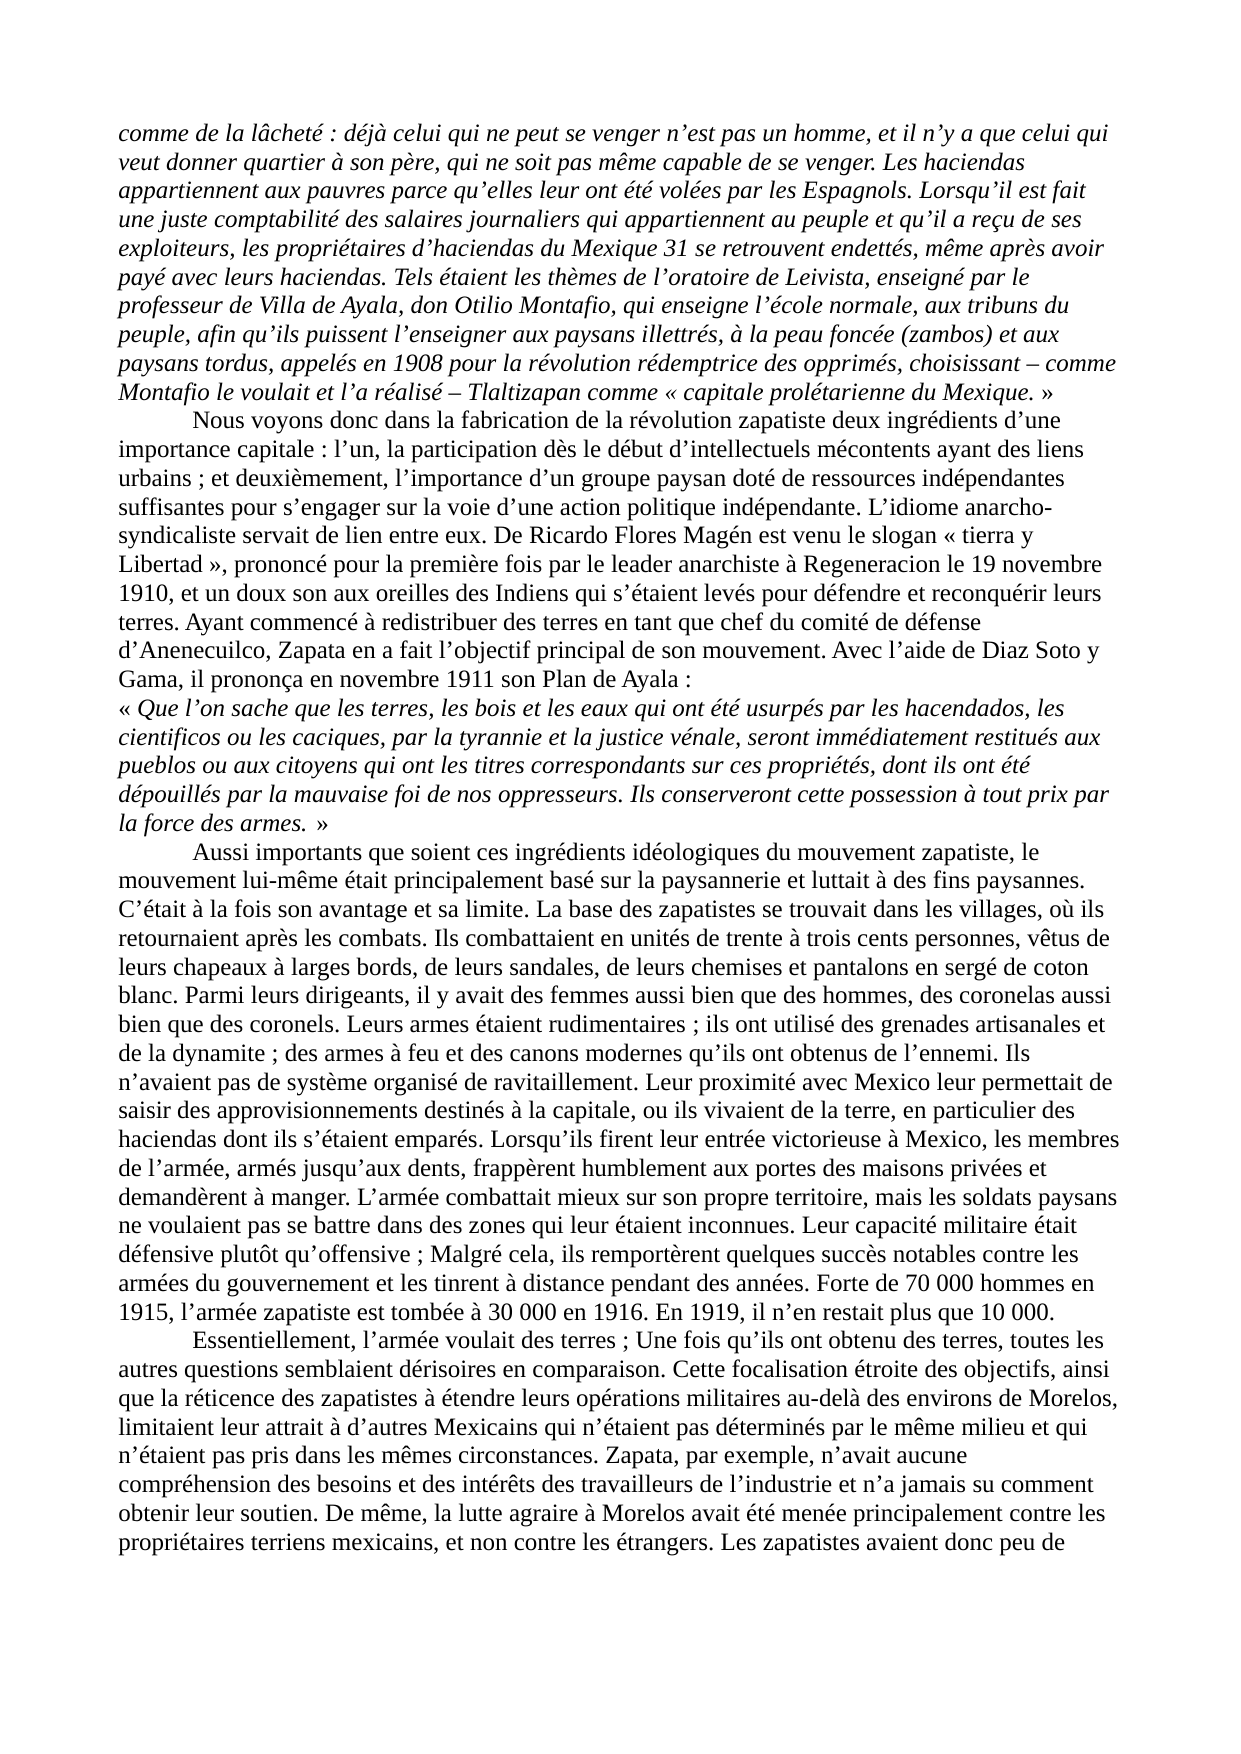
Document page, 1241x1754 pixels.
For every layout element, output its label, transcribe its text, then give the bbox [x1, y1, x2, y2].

text Essentiellement, l’armée voulait des terres ; Une fois qu’ils ont obtenu des terres, toutes les autres questions semblaient dérisoires en comparaison. Cette focalisation étroite des objectifs, ainsi que la réticence des zapatistes à étendre leurs opérations militaires au-delà des environs de Morelos, limitaient leur attrait à d’autres Mexicains qui n’étaient pas déterminés par le même milieu et qui n’étaient pas pris dans les mêmes circonstances. Zapata, par exemple, n’avait aucune compréhension des besoins et des intérêts des travailleurs de l’industrie et n’a jamais su comment obtenir leur soutien. De même, la lutte agraire à Morelos avait été menée principalement contre les propriétaires terriens mexicains, et non contre les étrangers. Les zapatistes avaient donc peu de [118, 1326, 1122, 1556]
text Aussi importants que soient ces ingrédients idéologiques du mouvement zapatiste, le mouvement lui-même était principalement basé sur la paysannerie et luttait à des fins paysannes. C’était à la fois son avantage et sa limite. La base des zapatistes se trouvait dans les villages, où ils retournaient après les combats. Ils combattaient en unités de trente à trois cents personnes, vêtus de leurs chapeaux à larges bords, de leurs sandales, de leurs chemises et pantalons en sergé de coton blanc. Parmi leurs dirigeants, il y avait des femmes aussi bien que des hommes, des coronelas aussi bien que des coronels. Leurs armes étaient rudimentaires ; ils ont utilisé des grenades artisanales et de la dynamite ; des armes à feu et des canons modernes qu’ils ont obtenus de l’ennemi. Ils n’avaient pas de système organisé de ravitaillement. Leur proximité avec Mexico leur permettait de saisir des approvisionnements destinés à la capitale, ou ils vivaient de la terre, en particulier des haciendas dont ils s’étaient emparés. Lorsqu’ils firent leur entrée victorieuse à Mexico, les membres de l’armée, armés jusqu’aux dents, frappèrent humblement aux portes des maisons privées et demandèrent à manger. L’armée combattait mieux sur son propre territoire, mais les soldats paysans ne voulaient pas se battre dans des zones qui leur étaient inconnues. Leur capacité militaire était défensive plutôt qu’offensive ; Malgré cela, ils remportèrent quelques succès notables contre les armées du gouvernement et les tinrent à distance pendant des années. Forte de 70 000 hommes en 1915, l’armée zapatiste est tombée à 30 000 en 1916. En 1919, il n’en restait plus que 10 000. [118, 837, 1122, 1326]
text comme de la lâcheté : déjà celui qui ne peut se venger n’est pas un homme, et il n’y a que celui qui veut donner quartier à son père, qui ne soit pas même capable de se venger. Les haciendas appartiennent aux pauvres parce qu’elles leur ont été volées par les Espagnols. Lorsqu’il est fait une juste comptabilité des salaires journaliers qui appartiennent au peuple et qu’il a reçu de ses exploiteurs, les propriétaires d’haciendas du Mexique 31 se retrouvent endettés, même après avoir payé avec leurs haciendas. Tels étaient les thèmes de l’oratoire de Leivista, enseigné par le professeur de Villa de Ayala, don Otilio Montafio, qui enseigne l’école normale, aux tribuns du peuple, afin qu’ils puissent l’enseigner aux paysans illettrés, à la peau foncée (zambos) et aux paysans tordus, appelés en 1908 pour la révolution rédemptrice des opprimés, choisissant – comme Montafio le voulait et l’a réalisé – Tlaltizapan comme « capitale prolétarienne du Mexique. » [118, 118, 1122, 406]
text « Que l’on sache que les terres, les bois et les eaux qui ont été usurpés par les hacendados, les cientificos ou les caciques, par la tyrannie et la justice vénale, seront immédiatement restitués aux pueblos ou aux citoyens qui ont les titres correspondants sur ces propriétés, dont ils ont été dépouillés par la mauvaise foi de nos oppresseurs. Ils conserveront cette possession à tout prix par la force des armes. » [118, 693, 1122, 837]
text Nous voyons donc dans la fabrication de la révolution zapatiste deux ingrédients d’une importance capitale : l’un, la participation dès le début d’intellectuels mécontents ayant des liens urbains ; et deuxièmement, l’importance d’un groupe paysan doté de ressources indépendantes suffisantes pour s’engager sur la voie d’une action politique indépendante. L’idiome anarcho-syndicaliste servait de lien entre eux. De Ricardo Flores Magén est venu le slogan « tierra y Libertad », prononcé pour la première fois par le leader anarchiste à Regeneracion le 19 novembre 1910, et un doux son aux oreilles des Indiens qui s’étaient levés pour défendre et reconquérir leurs terres. Ayant commencé à redistribuer des terres en tant que chef du comité de défense d’Anenecuilco, Zapata en a fait l’objectif principal de son mouvement. Avec l’aide de Diaz Soto y Gama, il prononça en novembre 1911 son Plan de Ayala : [118, 406, 1122, 693]
